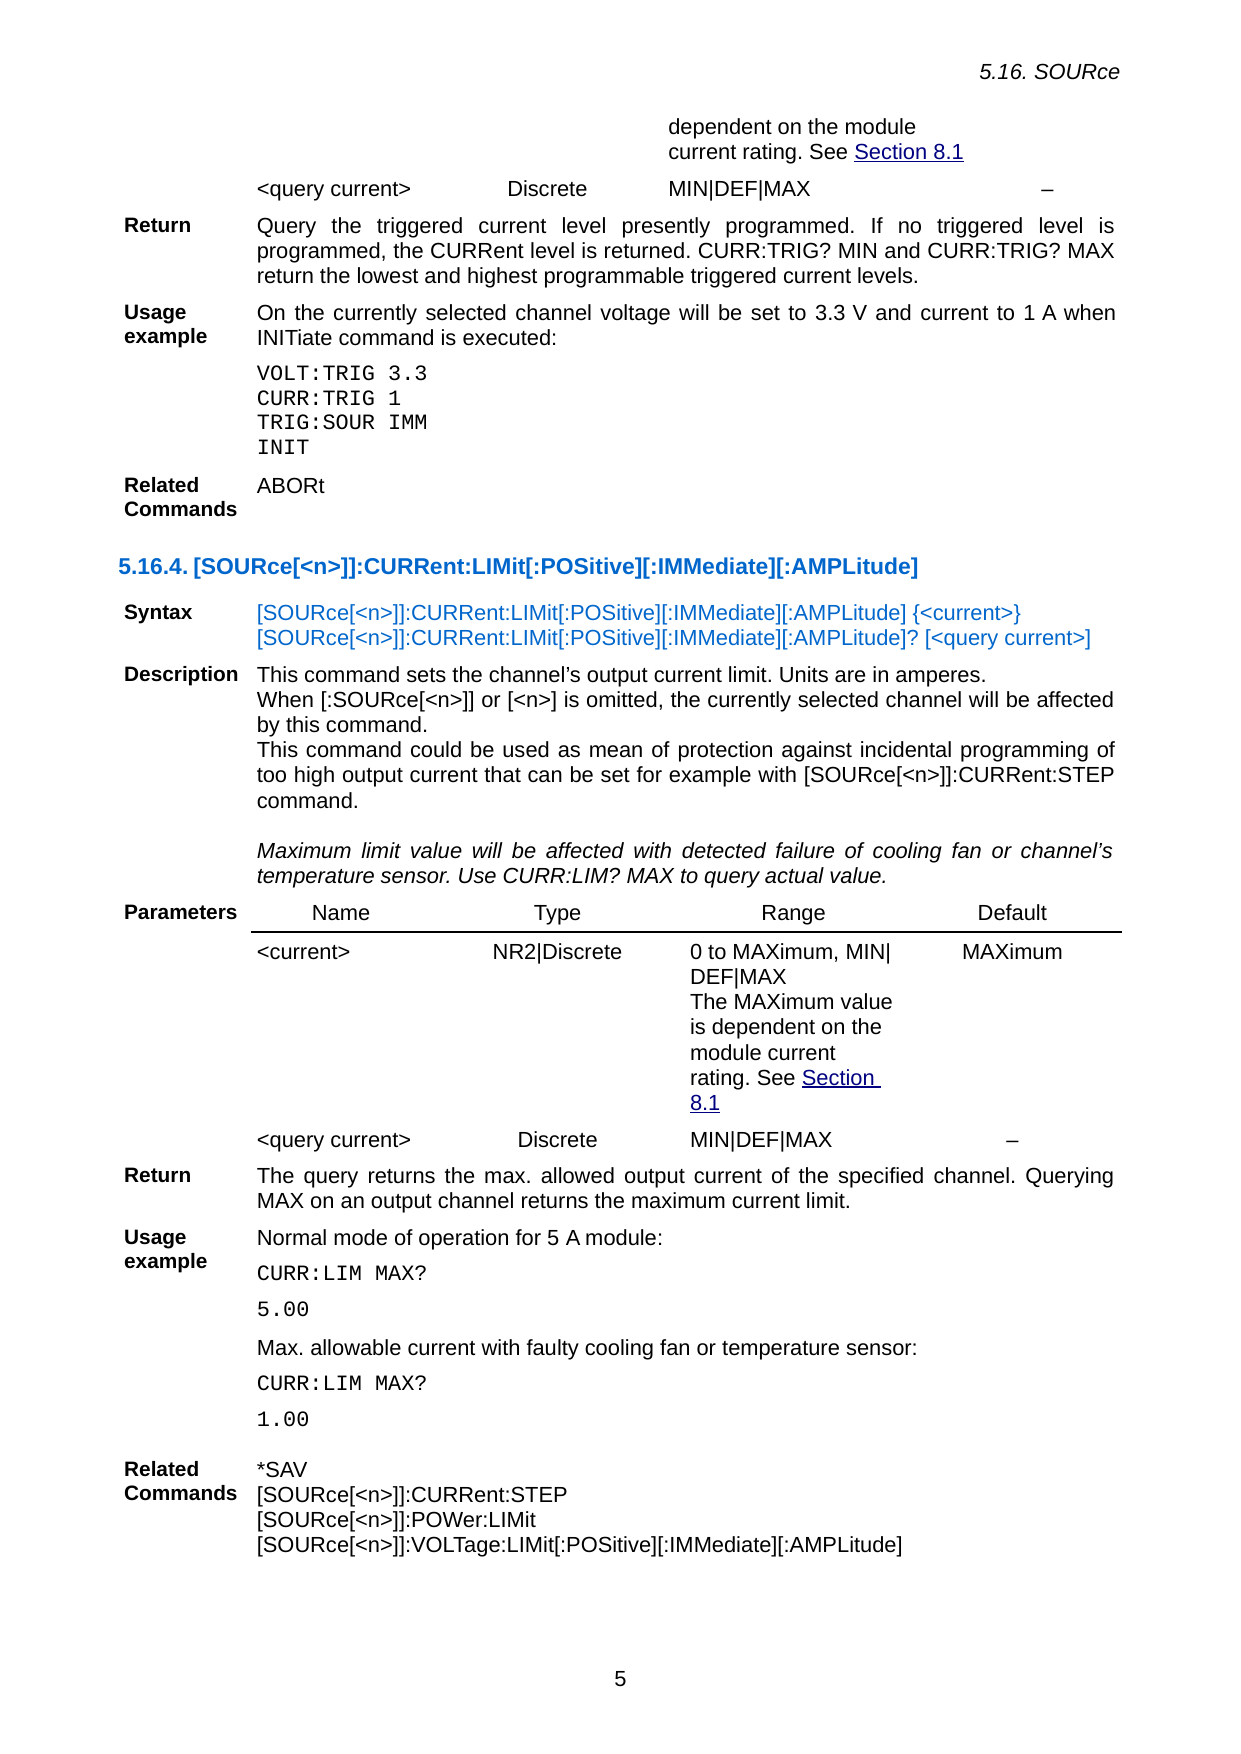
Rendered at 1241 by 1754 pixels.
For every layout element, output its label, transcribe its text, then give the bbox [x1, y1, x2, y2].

table_header [SOURce[<n>]]:CURRent:LIMit[:POSitive][:IMMediate][:AMPLitude] {<current>} [SOURce[<n>]]:CURRent:LIMit[:POSitive][:IMMediate][:AMPLitude]? [<query current>] [251, 594, 1122, 656]
table_cell Query the triggered current level presently programmed. If no triggered level is programmed, the CURRent level is returned. CURR:TRIG? MIN and CURR:TRIG? MAX return the lowest and highest programmable triggered current levels. [251, 207, 1122, 294]
subtitle [SOURce[<n>]]:CURRent:LIMit[:POSitive][:IMMediate][:AMPLitude] [118, 553, 1122, 579]
table_cell On the currently selected channel voltage will be set to 3.3 V and current to 1 A when INITiate command is executed: VOLT:TRIG 3.3 CURR:TRIG 1 TRIG:SOUR IMM INIT [251, 294, 1122, 467]
table_cell Return [118, 207, 251, 294]
table_cell Normal mode of operation for 5 A module: CURR:LIM MAX? 5.00 Max. allowable current with faulty cooling fan or temperature sensor: CURR:LIM MAX? 1.00 [251, 1219, 1122, 1451]
table_cell ABORt [251, 467, 1122, 526]
table_cell MIN|DEF|MAX [684, 1121, 903, 1157]
table_cell The query returns the max. allowed output current of the specified channel. Querying MAX on an output channel returns the maximum current limit. [251, 1158, 1122, 1219]
table_cell Default [903, 894, 1122, 931]
table_cell [118, 170, 251, 207]
table_cell Discrete [431, 1121, 684, 1157]
table_cell – [973, 170, 1122, 207]
table_cell Related Commands [118, 1451, 251, 1563]
table_cell MAXimum [903, 933, 1122, 1121]
table_cell [432, 106, 662, 170]
table_cell Return [118, 1158, 251, 1219]
table_cell *SAV [SOURce[<n>]]:CURRent:STEP [SOURce[<n>]]:POWer:LIMit [SOURce[<n>]]:VOLTage:LIMit[:POSitive][:IMMediate][:AMPLitude] [251, 1451, 1122, 1563]
table_cell [118, 106, 251, 170]
table_cell NR2|Discrete [431, 933, 684, 1121]
table_cell – [903, 1121, 1122, 1157]
table_cell Discrete [432, 170, 662, 207]
table_cell Name [251, 894, 431, 931]
table_cell <query current> [251, 170, 432, 207]
table_cell MIN|DEF|MAX [662, 170, 973, 207]
table_cell This command sets the channel’s output current limit. Units are in amperes. When [:SOURce[<n>]] or [<n>] is omitted, the currently selected channel will be affected by this command. This command could be used as mean of protection against incidental programming of too high output current that can be set for example with [SOURce[<n>]]:CURRent:STEP command. Maximum limit value will be affected with detected failure of cooling fan or channel’s temperature sensor. Use CURR:LIM? MAX to query actual value. [251, 656, 1122, 894]
table_cell Range [684, 894, 903, 931]
table_cell [973, 106, 1122, 170]
table_cell <current> [251, 933, 431, 1121]
table_cell Description [118, 656, 251, 894]
table_cell <query current> [251, 1121, 431, 1157]
table_cell Usage example [118, 1219, 251, 1451]
table_cell Usage example [118, 294, 251, 467]
table_cell Parameters [118, 894, 251, 1121]
table_cell dependent on the module current rating. See Section 8.1 [662, 106, 973, 170]
table_cell Type [431, 894, 684, 931]
table_cell Related Commands [118, 467, 251, 526]
table_cell [251, 106, 432, 170]
table_header Syntax [118, 594, 251, 656]
table_cell [118, 1121, 251, 1157]
table_cell 0 to MAXimum, MIN|DEF|MAX The MAXimum value is dependent on the module current rating. See Section 8.1 [684, 933, 903, 1121]
